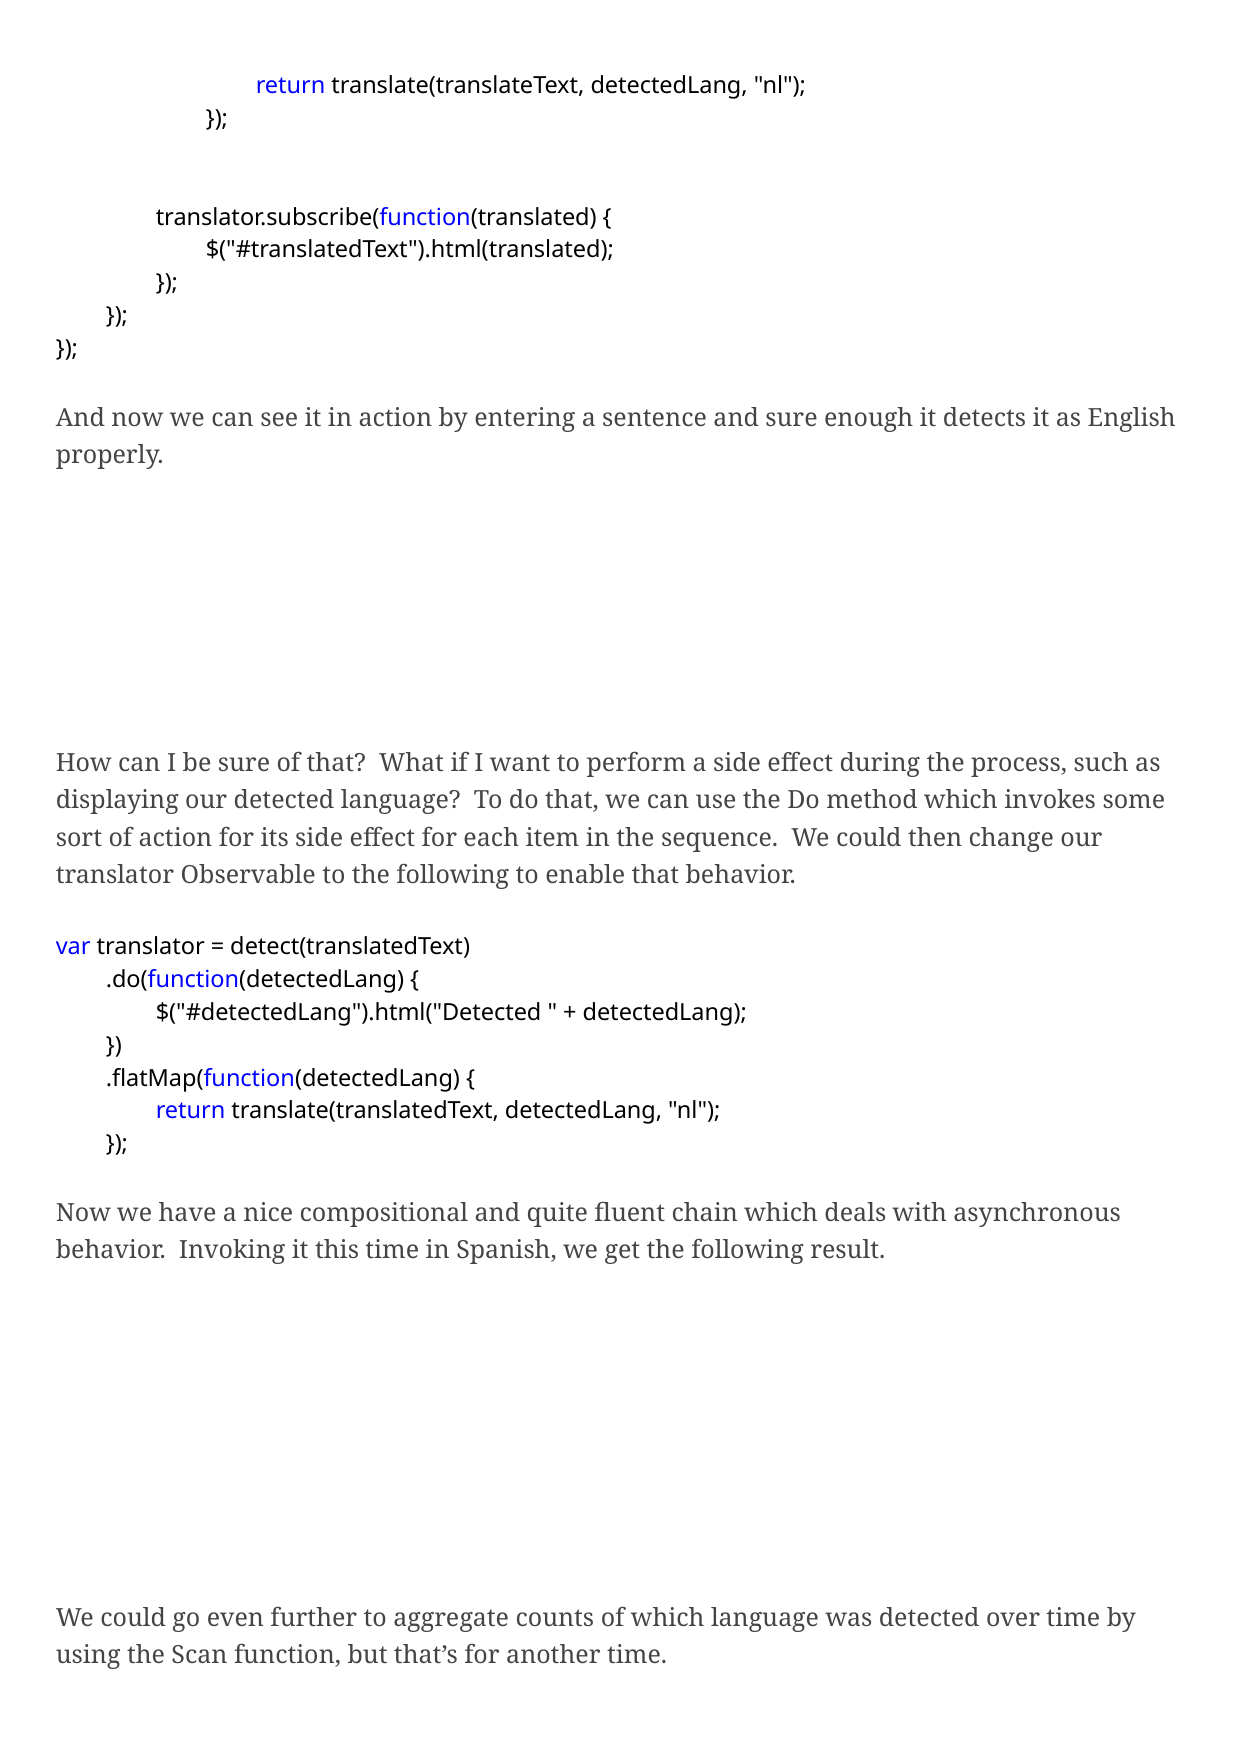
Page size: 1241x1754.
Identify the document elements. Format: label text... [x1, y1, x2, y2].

text Now we have a nice compositional and quite fluent chain which deals with asynchronous behavior. Invoking it this time in Spanish, we get the following result. [56, 1191, 1178, 1266]
text And now we can see it in action by entering a sentence and sure enough it detects it as English properly. [56, 396, 1178, 471]
text $("#detectedLang").html("Detected " + detectedLang); [56, 994, 1178, 1027]
text return translate(translatedText, detectedLang, "nl"); [56, 1093, 1178, 1126]
text How can I be sure of that? What if I want to perform a side effect during the process, such as displaying our detected language? To do that, we can use the Do method which invokes some sort of action for its side effect for each item in the sequence. We could then change our translator Observable to the following to enable that behavior. [56, 741, 1178, 891]
text translator.subscribe(function(translated) { [56, 199, 1178, 232]
text We could go even further to aggregate counts of which language was detected over time by using the Scan function, but that’s for another time. [56, 1596, 1178, 1671]
text }); [56, 330, 1178, 363]
text $("#translatedText").html(translated); [56, 232, 1178, 265]
text }); [56, 265, 1178, 297]
text .flatMap(function(detectedLang) { [56, 1060, 1178, 1093]
text }); [56, 101, 1178, 133]
text }) [56, 1027, 1178, 1060]
text }); [56, 1126, 1178, 1158]
text .do(function(detectedLang) { [56, 962, 1178, 994]
text var translator = detect(translatedText) [56, 929, 1178, 962]
text }); [56, 297, 1178, 330]
text return translate(translateText, detectedLang, "nl"); [56, 68, 1178, 101]
